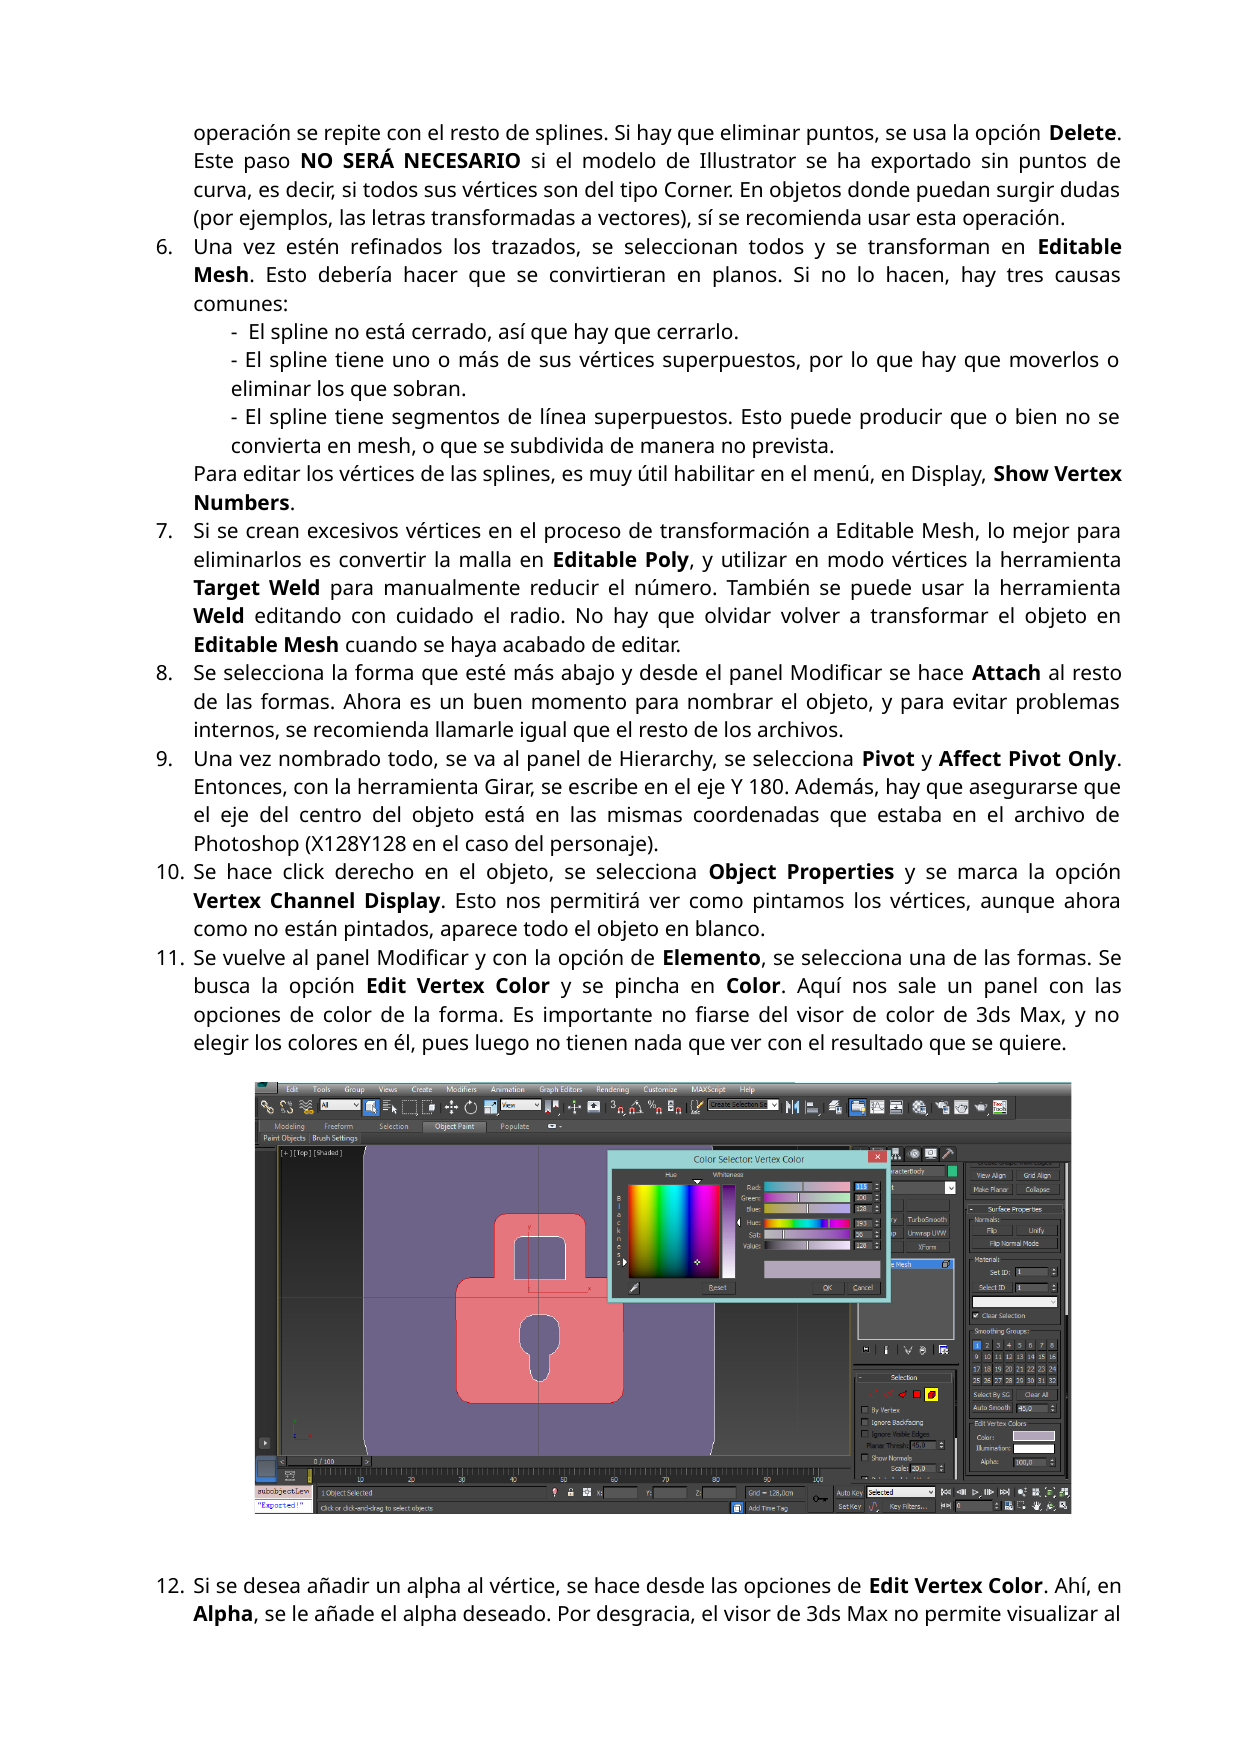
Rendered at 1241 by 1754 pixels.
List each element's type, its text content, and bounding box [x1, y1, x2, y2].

list Una vez nombrado todo, se va al panel de Hierarchy, se selecciona Pivot y Affect Pivot Only. Entonces, con la herramienta Girar, se escribe en el eje Y 180. Además, hay que asegurarse que el eje del centro del objeto está en las mismas coordenadas que estaba en el archivo de Photoshop (X128Y128 en el caso del personaje). [156, 744, 1122, 857]
list Se hace click derecho en el objeto, se selecciona Object Properties y se marca la opción Vertex Channel Display. Esto nos permitirá ver como pintamos los vértices, aunque ahora como no están pintados, aparece todo el objeto en blanco. [156, 857, 1122, 943]
list Si se crean excesivos vértices en el proceso de transformación a Editable Mesh, lo mejor para eliminarlos es convertir la malla en Editable Poly, y utilizar en modo vértices la herramienta Target Weld para manualmente reducir el número. También se puede usar la herramienta Weld editando con cuidado el radio. No hay que olvidar volver a transformar el objeto en Editable Mesh cuando se haya acabado de editar. [156, 516, 1122, 658]
list Se vuelve al panel Modificar y con la opción de Elemento, se selecciona una de las formas. Se busca la opción Edit Vertex Color y se pincha en Color. Aquí nos sale un panel con las opciones de color de la forma. Es importante no fiarse del visor de color de 3ds Max, y no elegir los colores en él, pues luego no tienen nada que ver con el resultado que se quiere. [156, 943, 1122, 1057]
list - El spline no está cerrado, así que hay que cerrarlo. [193, 317, 1122, 346]
list - El spline tiene uno o más de sus vértices superpuestos, por lo que hay que moverlos o eliminar los que sobran. [193, 346, 1122, 402]
list Se selecciona la forma que esté más abajo y desde el panel Modificar se hace Attach al resto de las formas. Ahora es un buen momento para nombrar el objeto, y para evitar problemas internos, se recomienda llamarle igual que el resto de los archivos. [156, 658, 1122, 744]
list operación se repite con el resto de splines. Si hay que eliminar puntos, se usa la opción Delete. Este paso NO SERÁ NECESARIO si el modelo de Illustrator se ha exportado sin puntos de curva, es decir, si todos sus vértices son del tipo Corner. En objetos donde puedan surgir dudas (por ejemplos, las letras transformadas a vectores), sí se recomienda usar esta operación. [156, 118, 1122, 232]
list - El spline tiene segmentos de línea superpuestos. Esto puede producir que o bien no se convierta en mesh, o que se subdivida de manera no prevista. [193, 402, 1122, 459]
list Para editar los vértices de las splines, es muy útil habilitar en el menú, en Display, Show Vertex Numbers. [156, 459, 1122, 516]
list Si se desea añadir un alpha al vértice, se hace desde las opciones de Edit Vertex Color. Ahí, en Alpha, se le añade el alpha deseado. Por desgracia, el visor de 3ds Max no permite visualizar al [156, 1571, 1122, 1628]
list Una vez estén refinados los trazados, se seleccionan todos y se transforman en Editable Mesh. Esto debería hacer que se convirtieran en planos. Si no lo hacen, hay tres causas comunes: [156, 232, 1122, 317]
